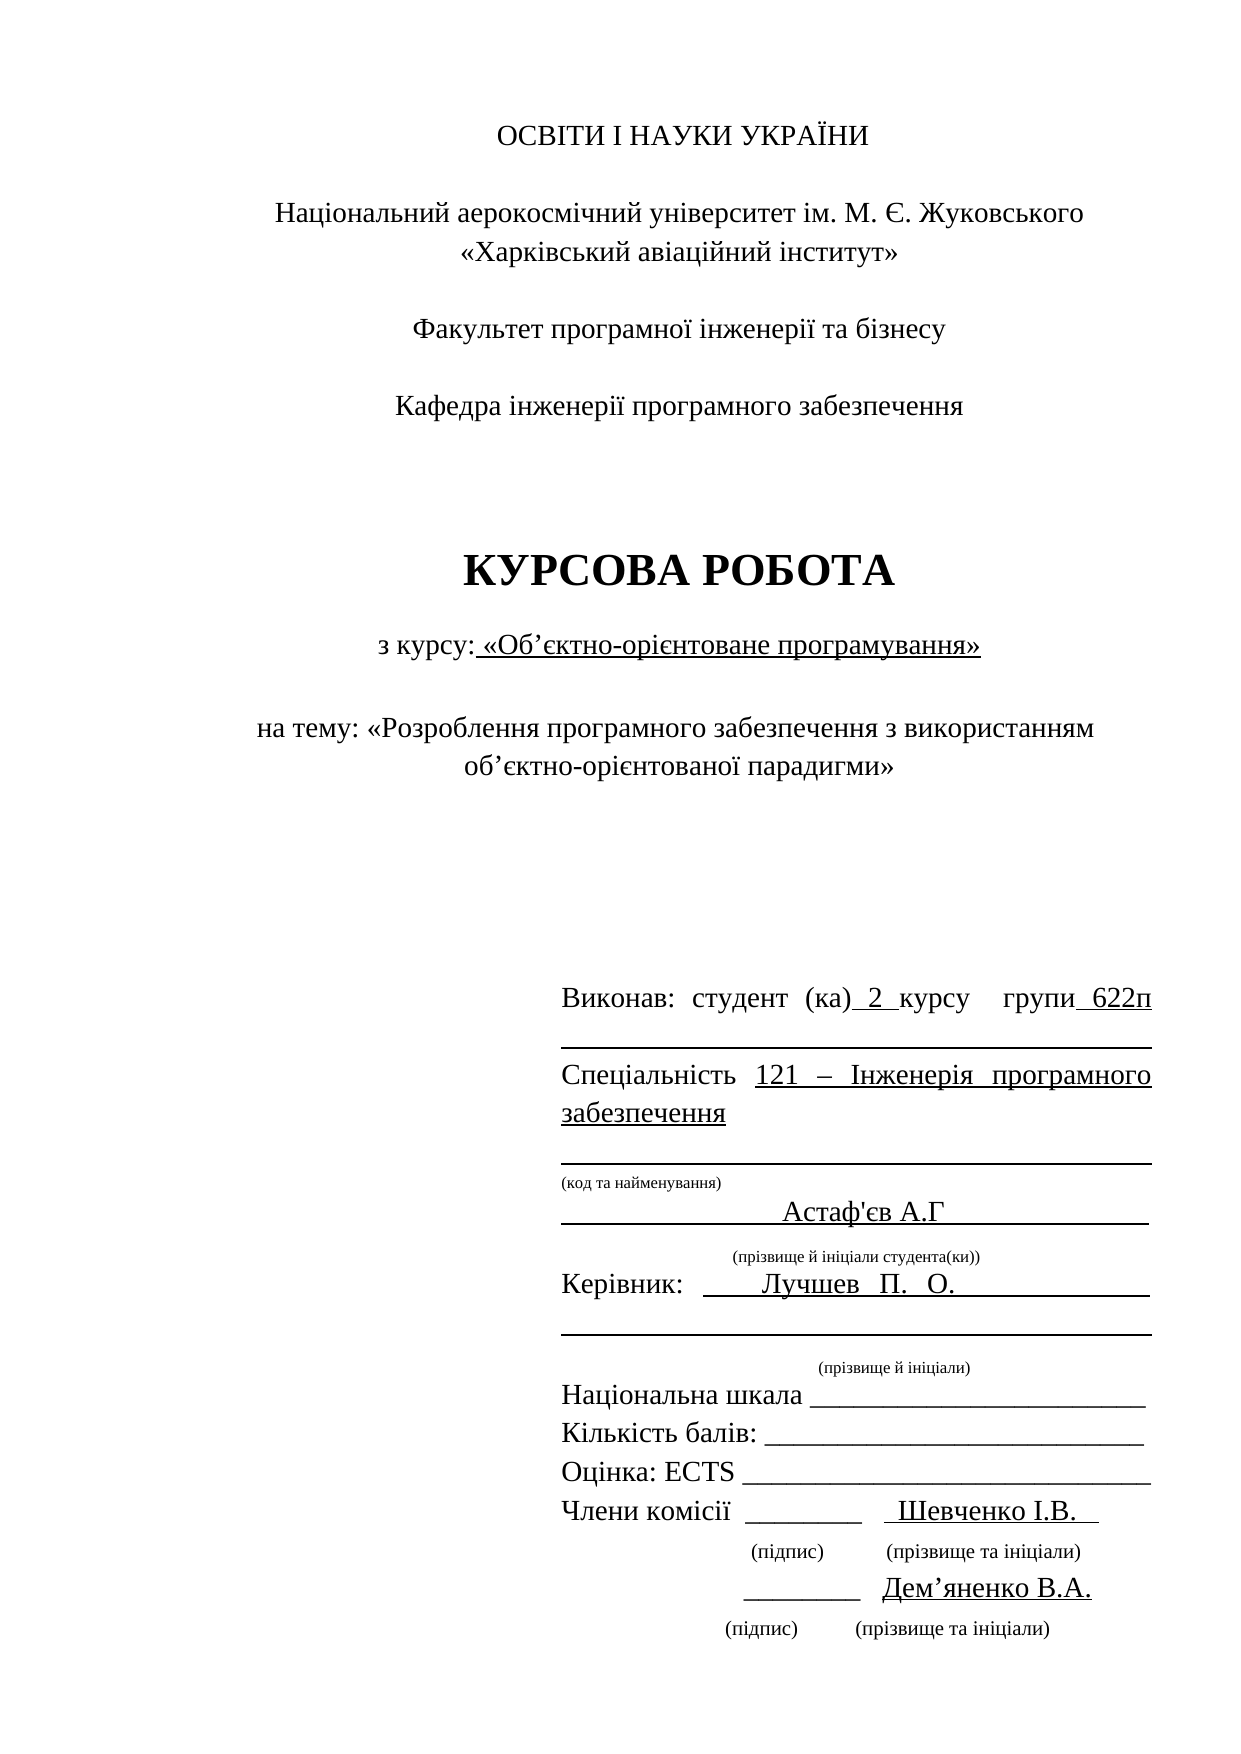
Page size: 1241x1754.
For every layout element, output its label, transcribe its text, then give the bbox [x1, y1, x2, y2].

text Кількість балів: __________________________ [561, 1416, 1152, 1449]
text (код та найменування) [561, 1172, 1137, 1192]
text (підпис) (прізвище та ініціали) [561, 1531, 1152, 1565]
text Астаф'єв А.Г [561, 1194, 1152, 1228]
text Національний аерокосмічний університет ім. М. Є. Жуковського [148, 195, 1152, 229]
text ОСВІТИ І НАУКИ УКРАЇНИ [148, 118, 1152, 152]
text Керівник: Лучшев П. О. [561, 1266, 1152, 1334]
text з курсу: «Об’єктно-орієнтоване програмування» [148, 627, 1152, 661]
text Оцінка: ECTS ____________________________ [561, 1454, 1152, 1488]
text «Харківський авіаційний інститут» [148, 234, 1152, 267]
text КУРСОВА РОБОТА [148, 542, 1152, 595]
text Виконав: студент (ка) 2 курсу групи 622п [561, 980, 1152, 1047]
text Спеціальність 121 – Інженерія програмного забезпечення [561, 1057, 1152, 1163]
text на тему: «Розроблення програмного забезпечення з використанням [148, 710, 1152, 743]
text (підпис) (прізвище та ініціали) [561, 1608, 1152, 1642]
text Кафедра інженерії програмного забезпечення [148, 388, 1152, 421]
text (прізвище й ініціали) [561, 1343, 1152, 1377]
text Члени комісії ________ Шевченко І.В. [561, 1493, 1152, 1526]
text ________ Дем’яненко В.А. [561, 1570, 1152, 1603]
text Національна шкала _______________________ [561, 1377, 1152, 1411]
text об’єктно-орієнтованої парадигми» [148, 748, 1152, 782]
text Факультет програмної інженерії та бізнесу [148, 311, 1152, 344]
text (прізвище й ініціали студента(ки)) [561, 1233, 1152, 1266]
